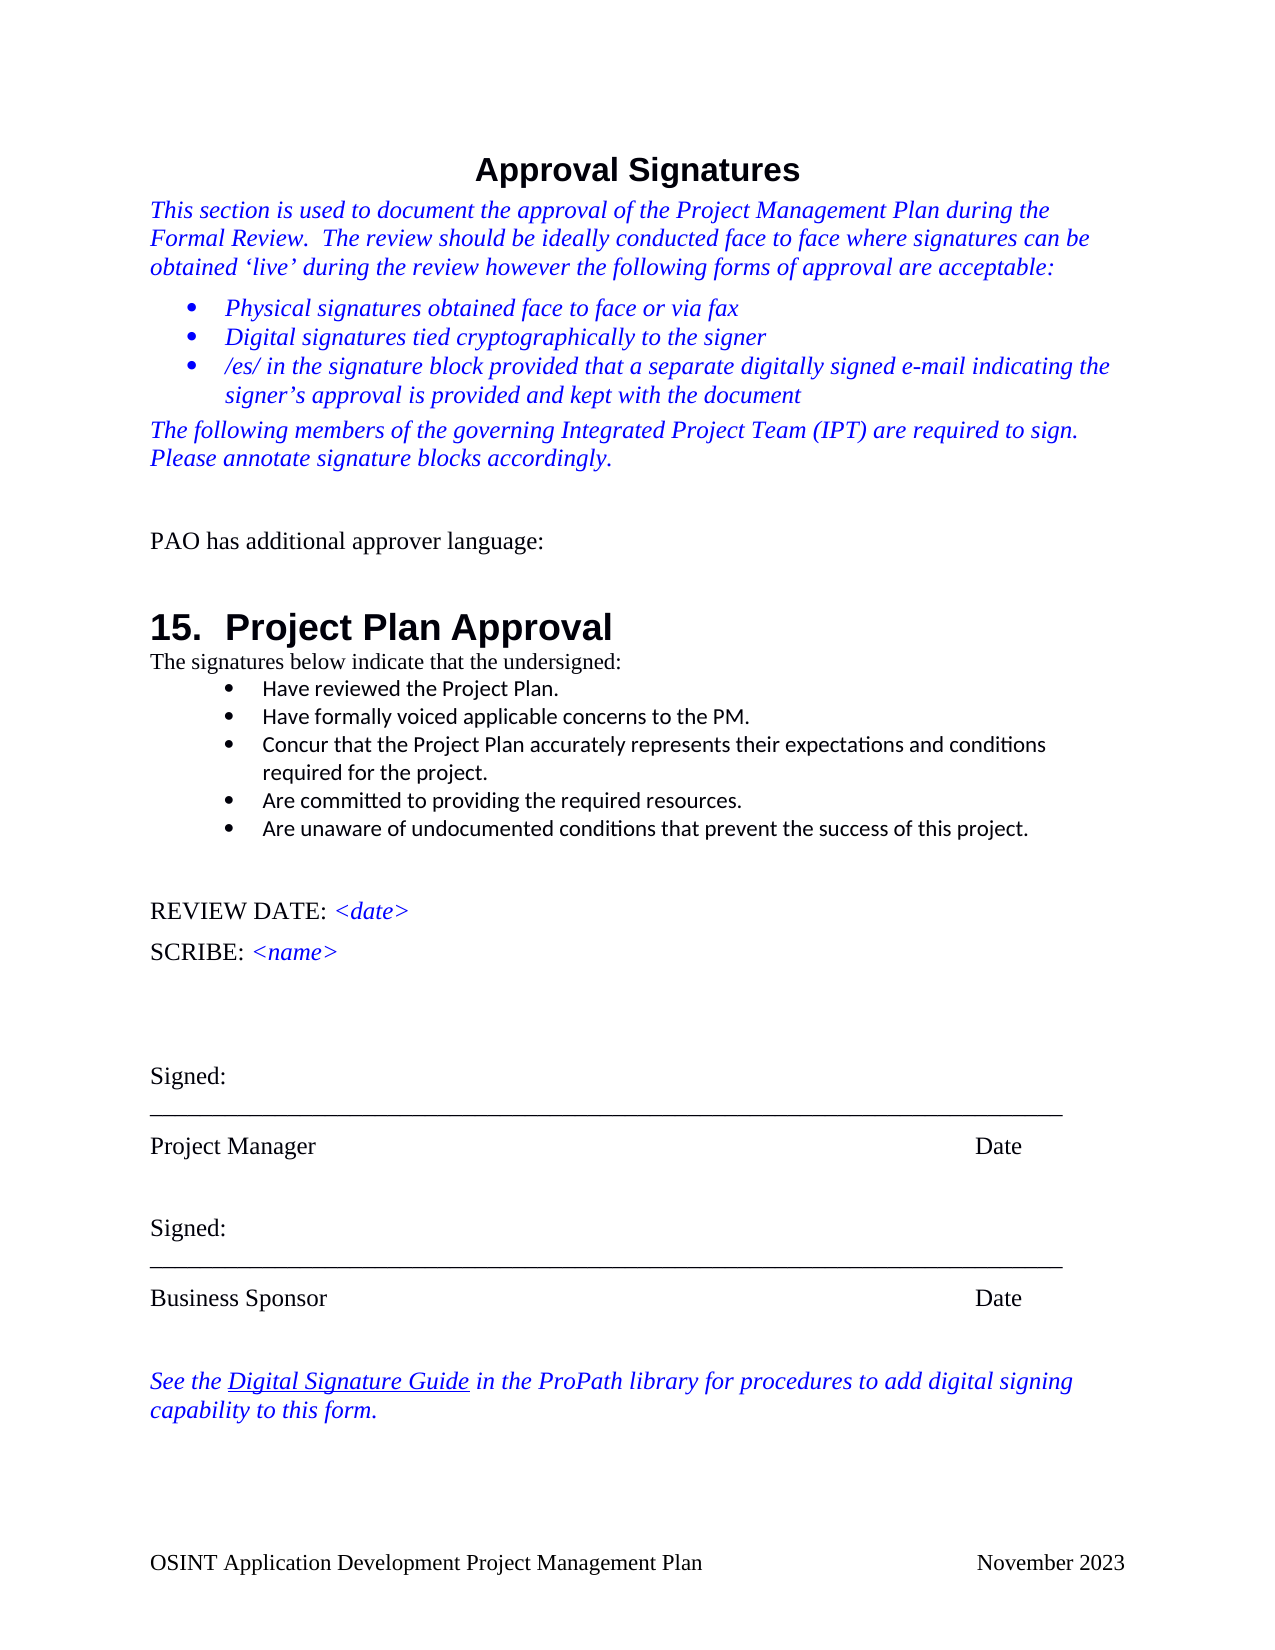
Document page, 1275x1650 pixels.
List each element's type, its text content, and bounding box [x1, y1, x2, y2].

list Digital signatures tied cryptographically to the signer [187, 322, 1125, 351]
text Signed: _________________________________________________________________________ [150, 1213, 1125, 1271]
list Physical signatures obtained face to face or via fax [187, 293, 1125, 322]
list Have formally voiced applicable concerns to the PM. [225, 702, 1125, 730]
list Are unaware of undocumented conditions that prevent the success of this project. [225, 814, 1125, 842]
text Approval Signatures [150, 150, 1125, 188]
text REVIEW DATE: <date> [150, 896, 1125, 925]
text PAO has additional approver language: [150, 526, 1125, 555]
text This section is used to document the approval of the Project Management Plan during the Formal Review. The review should be ideally conducted face to face where signatures can be obtained ‘live’ during the review however the following forms of approval are acceptable: [150, 195, 1125, 281]
list Are committed to providing the required resources. [225, 786, 1125, 814]
list /es/ in the signature block provided that a separate digitally signed e-mail indicating the signer’s approval is provided and kept with the document [187, 351, 1125, 408]
text The signatures below indicate that the undersigned: [150, 648, 1125, 674]
list Concur that the Project Plan accurately represents their expectations and conditions required for the project. [225, 730, 1125, 786]
list Have reviewed the Project Plan. [225, 674, 1125, 702]
text Project Manager Date [150, 1131, 1125, 1160]
text See the Digital Signature Guide in the ProPath library for procedures to add digital signing capability to this form. [150, 1366, 1125, 1423]
text Signed: _________________________________________________________________________ [150, 1061, 1125, 1118]
text The following members of the governing Integrated Project Team (IPT) are required to sign. Please annotate signature blocks accordingly. [150, 415, 1125, 472]
subtitle Project Plan Approval [150, 605, 1125, 648]
text SCRIBE: <name> [150, 937, 1125, 966]
text Business Sponsor Date [150, 1283, 1125, 1312]
